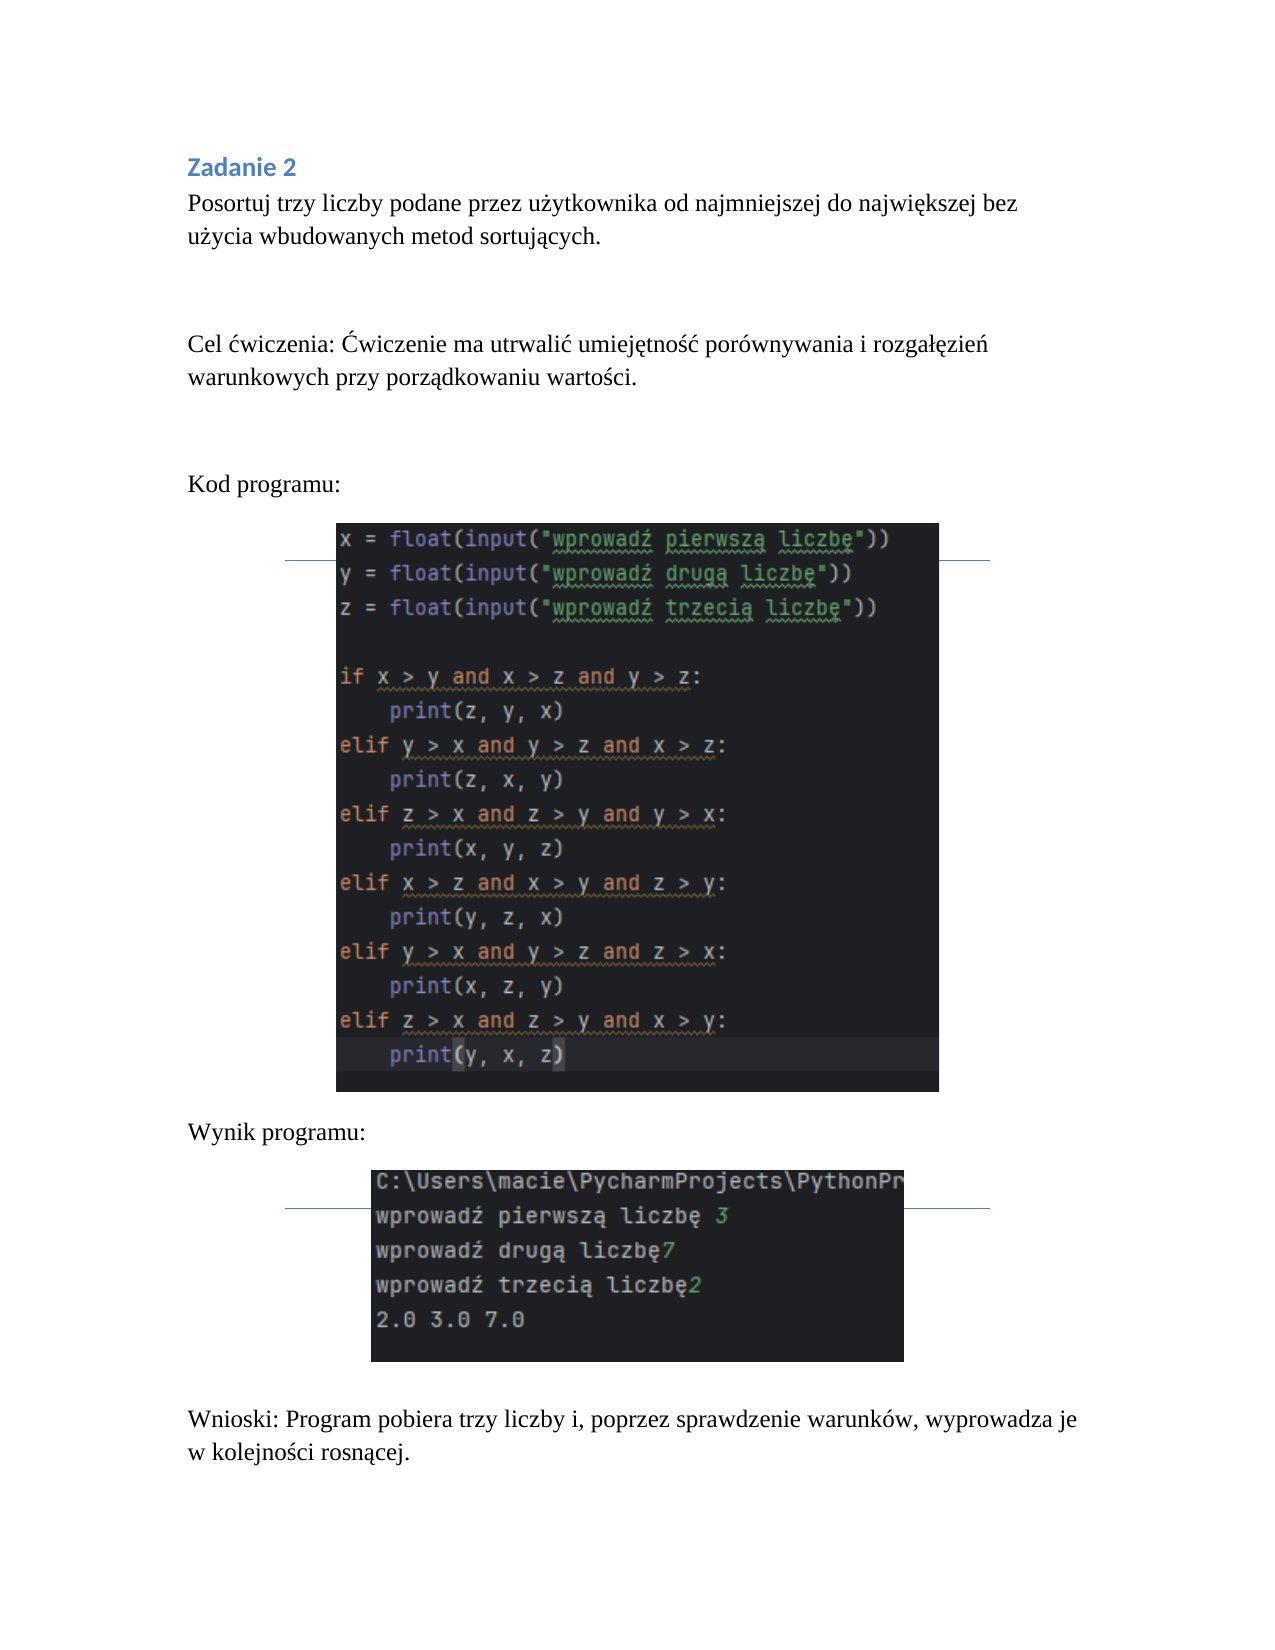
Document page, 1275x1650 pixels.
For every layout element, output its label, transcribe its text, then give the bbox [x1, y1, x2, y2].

text Cel ćwiczenia: Ćwiczenie ma utrwalić umiejętność porównywania i rozgałęzień warunkowych przy porządkowaniu wartości. [187, 329, 1087, 390]
text Wnioski: Program pobiera trzy liczby i, poprzez sprawdzenie warunków, wyprowadza je w kolejności rosnącej. [187, 1404, 1087, 1465]
text Kod programu: [187, 469, 1087, 498]
picture [336, 523, 940, 1092]
subtitle Zadanie 2 [187, 150, 1087, 183]
picture [371, 1170, 904, 1362]
text Posortuj trzy liczby podane przez użytkownika od najmniejszej do największej bez użycia wbudowanych metod sortujących. [187, 188, 1087, 250]
text Wynik programu: [187, 1117, 1087, 1145]
